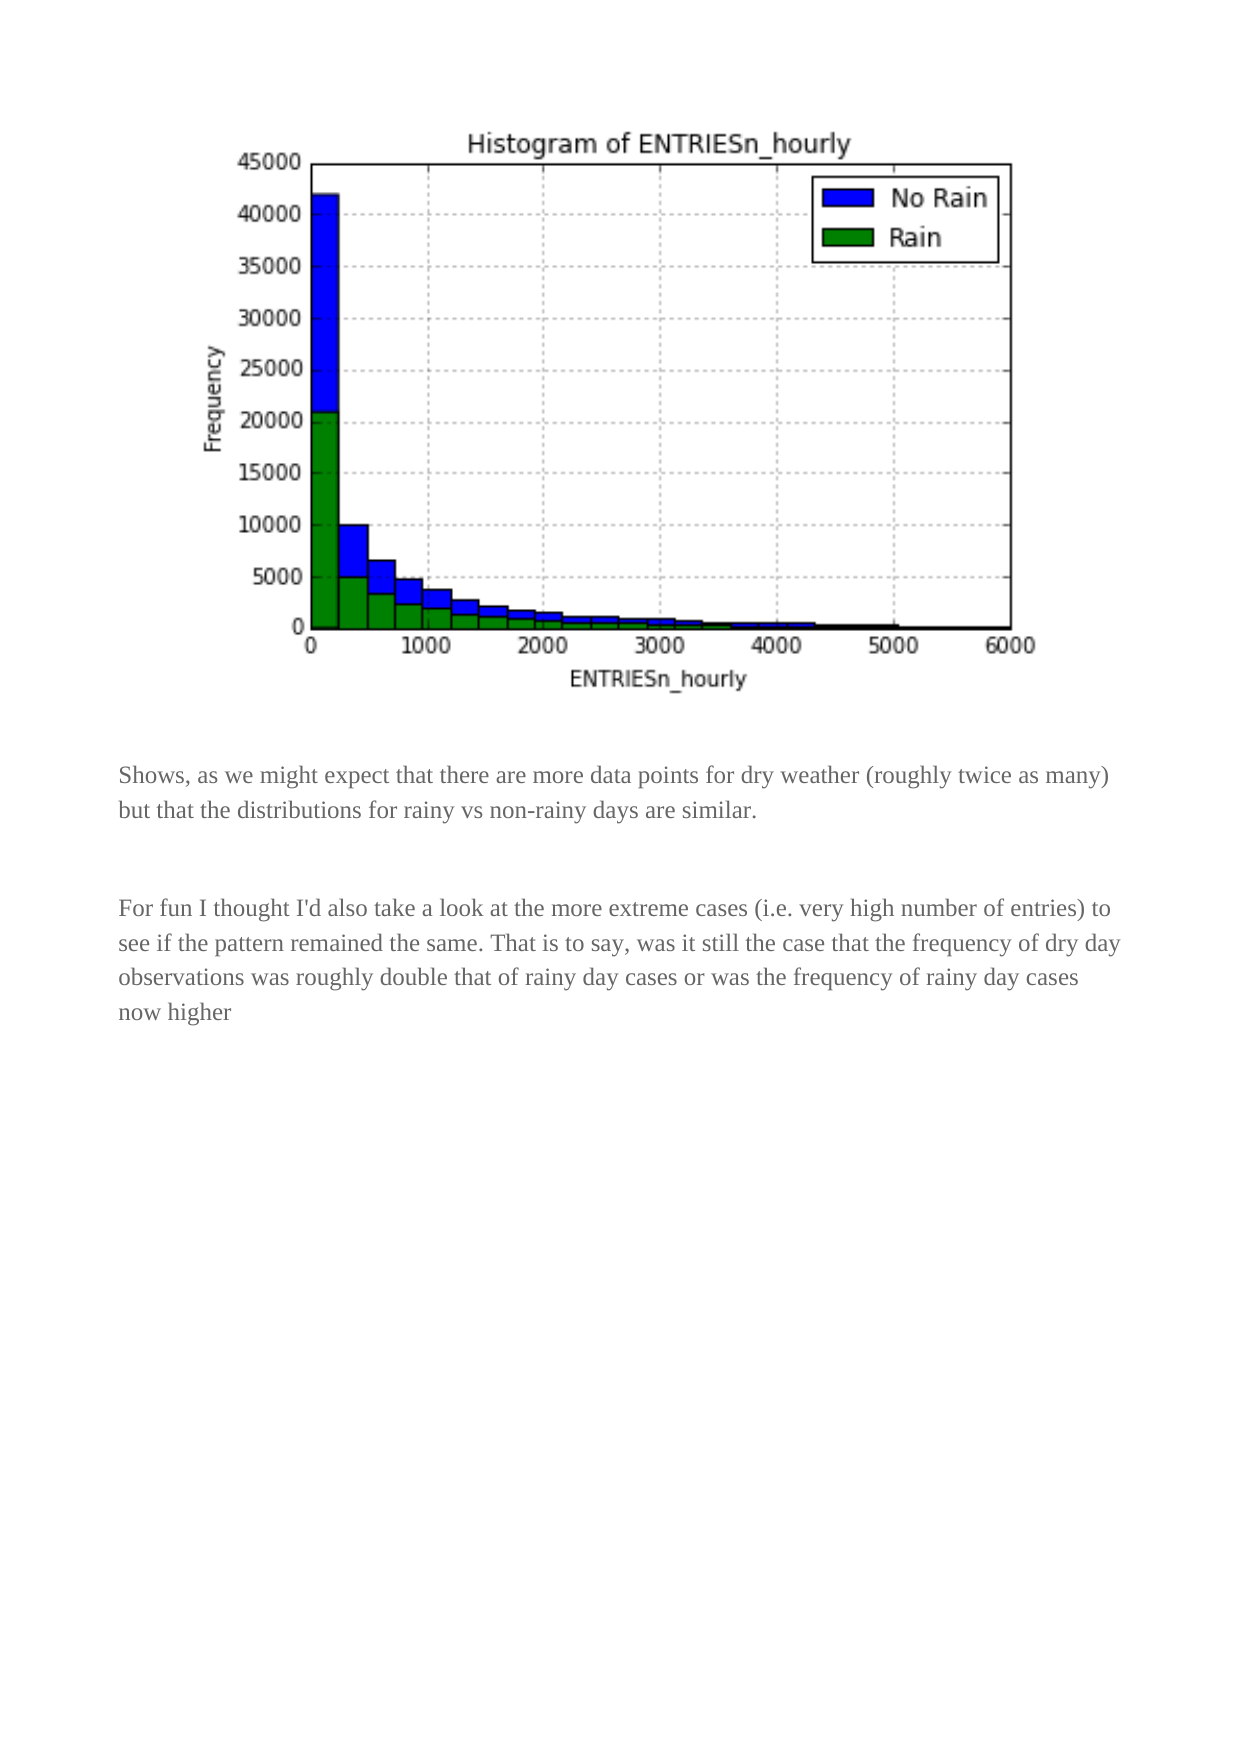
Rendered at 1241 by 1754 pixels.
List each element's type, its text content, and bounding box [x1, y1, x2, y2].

picture [192, 118, 1048, 706]
text Shows, as we might expect that there are more data points for dry weather (roughly twice as many) but that the distributions for rainy vs non-rainy days are similar. [118, 761, 1122, 824]
text For fun I thought I'd also take a look at the more extreme cases (i.e. very high number of entries) to see if the pattern remained the same. That is to say, was it still the case that the frequency of dry day observations was roughly double that of rainy day cases or was the frequency of rainy day cases now higher [118, 893, 1122, 1025]
